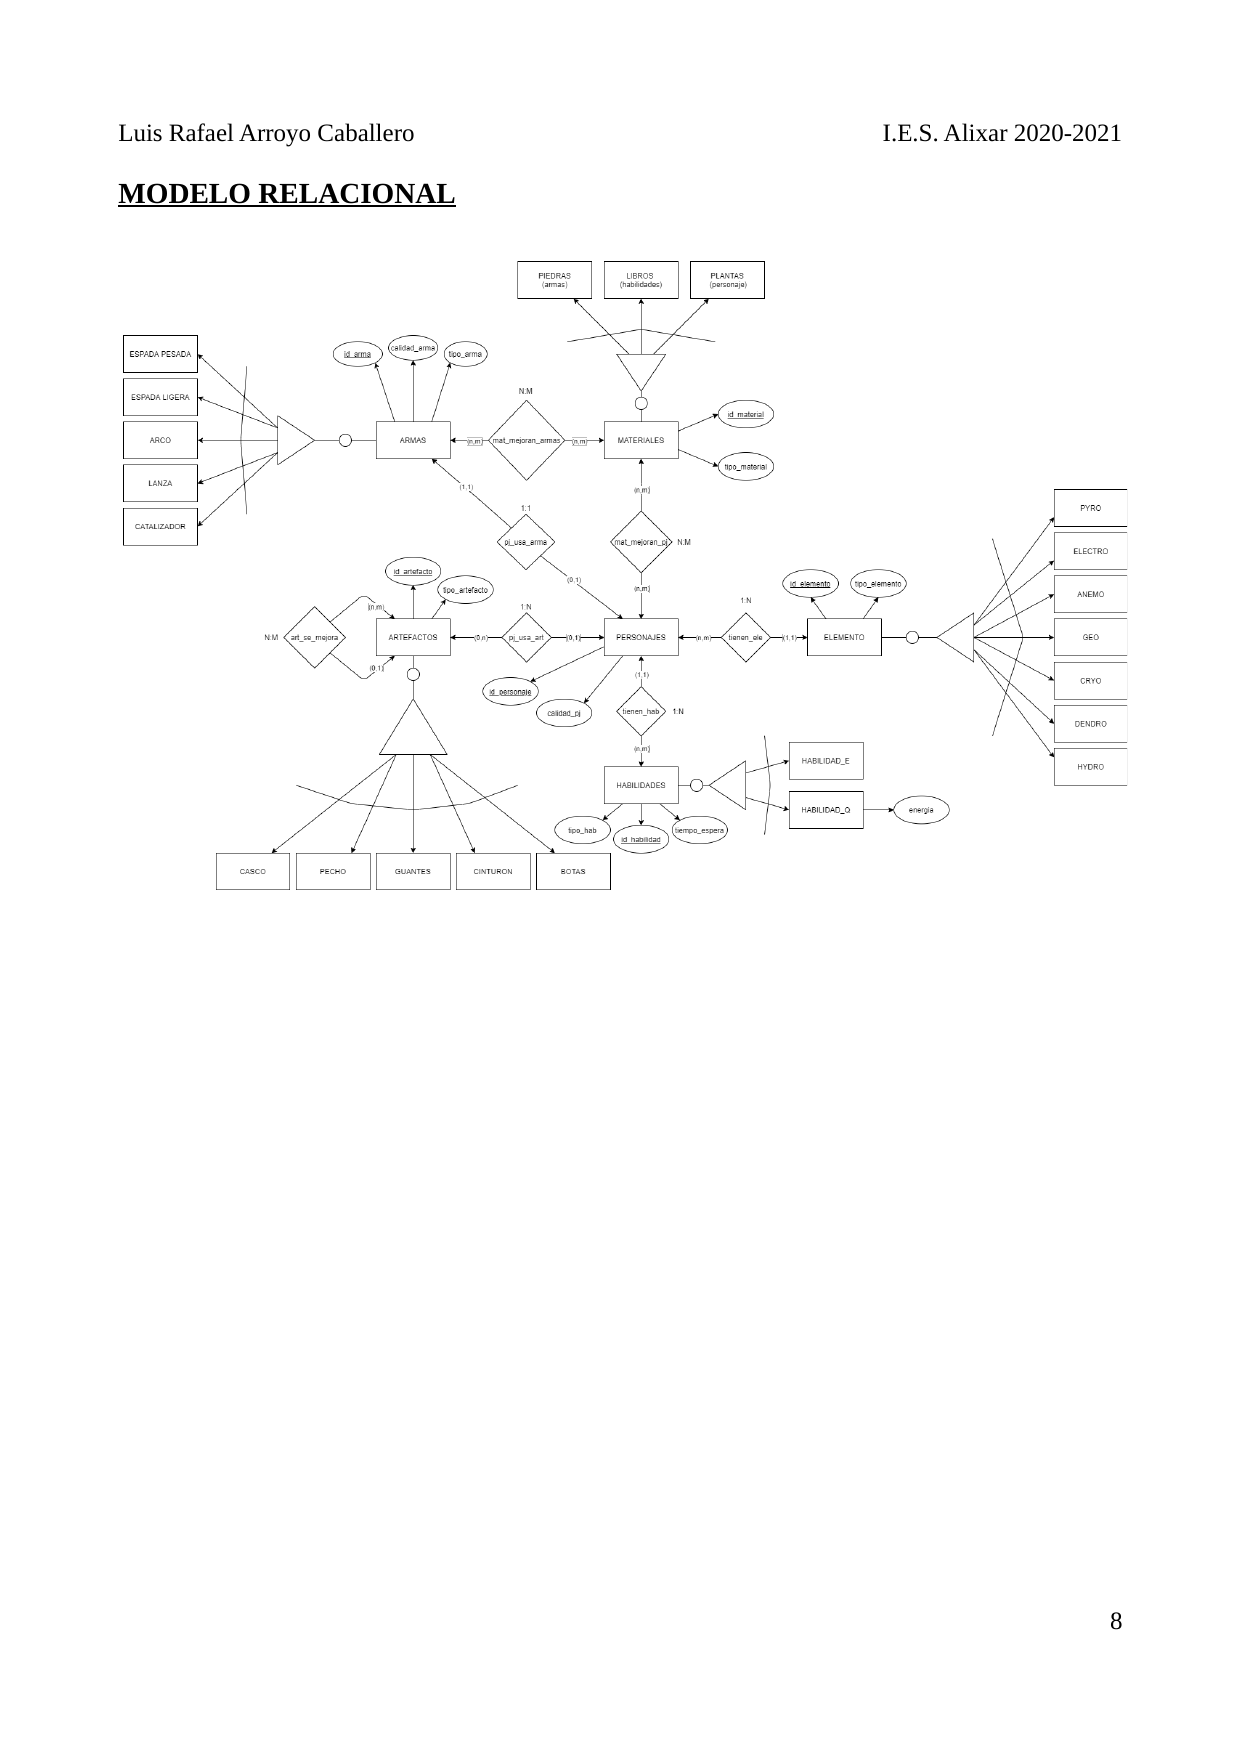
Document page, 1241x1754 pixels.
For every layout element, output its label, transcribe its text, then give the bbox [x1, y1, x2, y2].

picture [123, 261, 1128, 890]
text MODELO RELACIONAL [118, 176, 1122, 210]
